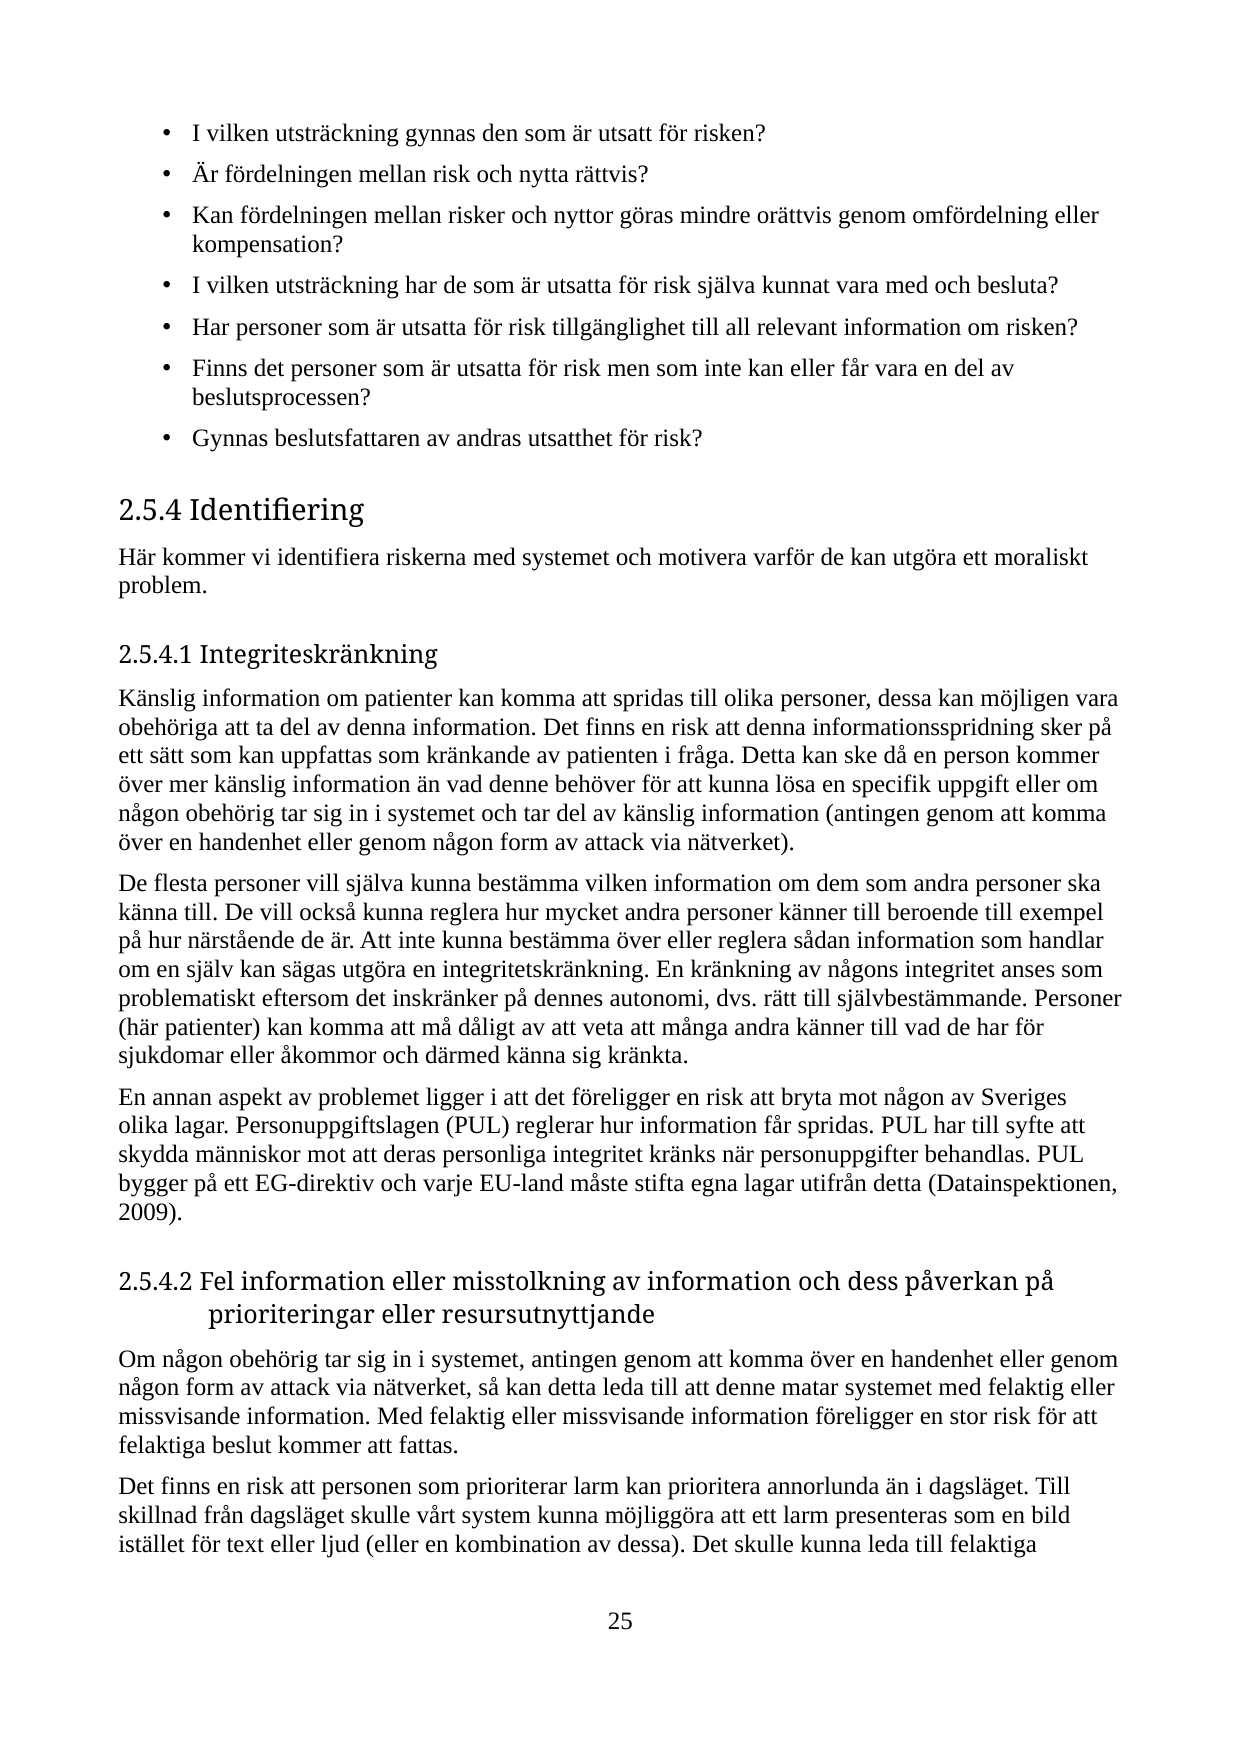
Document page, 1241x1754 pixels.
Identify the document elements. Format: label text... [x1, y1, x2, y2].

text Här kommer vi identifiera riskerna med systemet och motivera varför de kan utgöra ett moraliskt problem. [118, 542, 1122, 599]
list Kan fördelningen mellan risker och nyttor göras mindre orättvis genom omfördelning eller kompensation? [162, 201, 1122, 258]
subtitle Integriteskränkning [118, 637, 1122, 671]
text Om någon obehörig tar sig in i systemet, antingen genom att komma över en handenhet eller genom någon form av attack via nätverket, så kan detta leda till att denne matar systemet med felaktig eller missvisande information. Med felaktig eller missvisande information föreligger en stor risk för att felaktiga beslut kommer att fattas. [118, 1344, 1122, 1459]
list I vilken utsträckning har de som är utsatta för risk själva kunnat vara med och besluta? [162, 271, 1122, 299]
text En annan aspekt av problemet ligger i att det föreligger en risk att bryta mot någon av Sveriges olika lagar. Personuppgiftslagen (PUL) reglerar hur information får spridas. PUL har till syfte att skydda människor mot att deras personliga integritet kränks när personuppgifter behandlas. PUL bygger på ett EG-direktiv och varje EU-land måste stifta egna lagar utifrån detta (Datainspektionen, 2009). [118, 1082, 1122, 1226]
list I vilken utsträckning gynnas den som är utsatt för risken? [162, 118, 1122, 147]
list Finns det personer som är utsatta för risk men som inte kan eller får vara en del av beslutsprocessen? [162, 353, 1122, 411]
list Är fördelningen mellan risk och nytta rättvis? [162, 159, 1122, 188]
text Det finns en risk att personen som prioriterar larm kan prioritera annorlunda än i dagsläget. Till skillnad från dagsläget skulle vårt system kunna möjliggöra att ett larm presenteras som en bild istället för text eller ljud (eller en kombination av dessa). Det skulle kunna leda till felaktiga [118, 1471, 1122, 1557]
text Känslig information om patienter kan komma att spridas till olika personer, dessa kan möjligen vara obehöriga att ta del av denna information. Det finns en risk att denna informationsspridning sker på ett sätt som kan uppfattas som kränkande av patienten i fråga. Detta kan ske då en person kommer över mer känslig information än vad denne behöver för att kunna lösa en specifik uppgift eller om någon obehörig tar sig in i systemet och tar del av känslig information (antingen genom att komma över en handenhet eller genom någon form av attack via nätverket). [118, 683, 1122, 856]
subtitle Identifiering [118, 489, 1122, 529]
text De flesta personer vill själva kunna bestämma vilken information om dem som andra personer ska känna till. De vill också kunna reglera hur mycket andra personer känner till beroende till exempel på hur närstående de är. Att inte kunna bestämma över eller reglera sådan information som handlar om en själv kan sägas utgöra en integritetskränkning. En kränkning av någons integritet anses som problematiskt eftersom det inskränker på dennes autonomi, dvs. rätt till självbestämmande. Personer (här patienter) kan komma att må dåligt av att veta att många andra känner till vad de har för sjukdomar eller åkommor och därmed känna sig kränkta. [118, 868, 1122, 1069]
subtitle Fel information eller misstolkning av information och dess påverkan på prioriteringar eller resursutnyttjande [118, 1263, 1122, 1331]
list Gynnas beslutsfattaren av andras utsatthet för risk? [162, 423, 1122, 452]
list Har personer som är utsatta för risk tillgänglighet till all relevant information om risken? [162, 312, 1122, 341]
